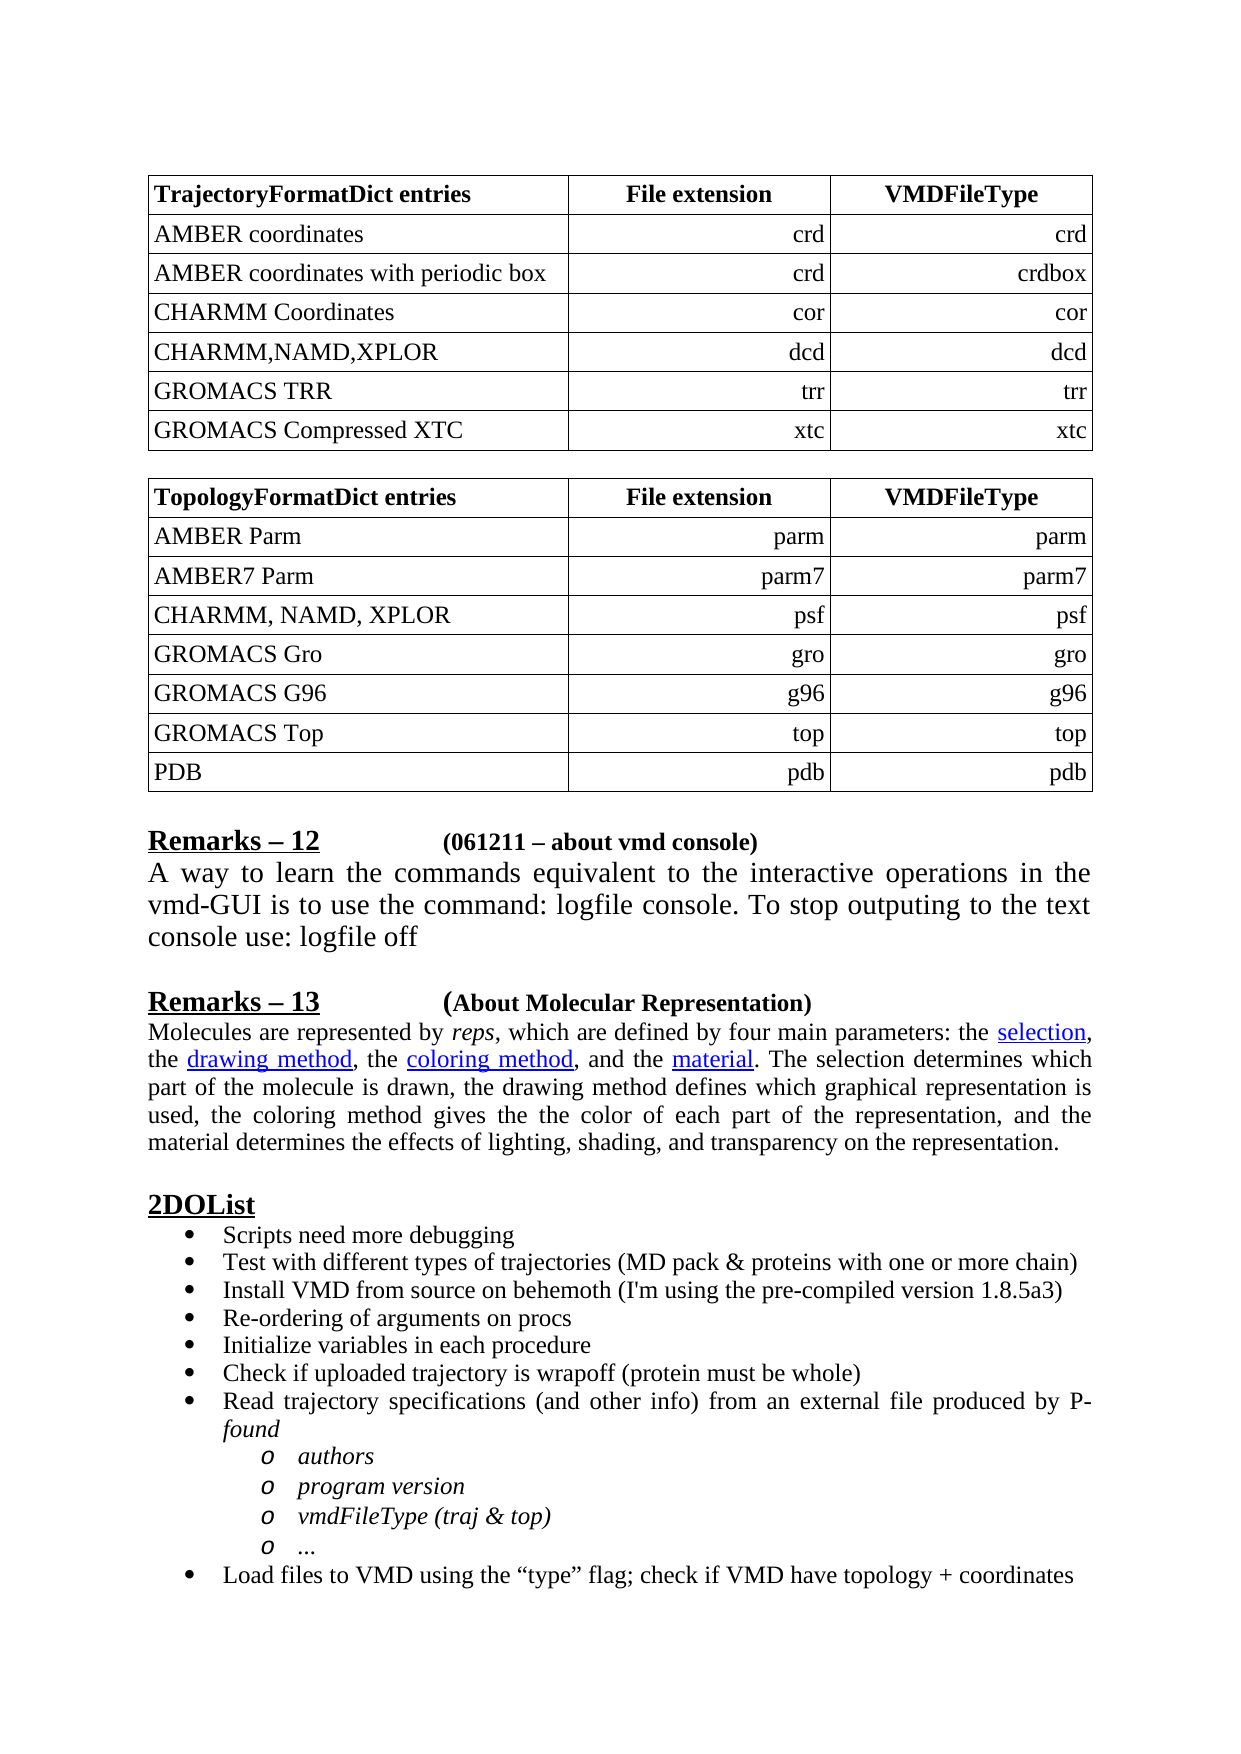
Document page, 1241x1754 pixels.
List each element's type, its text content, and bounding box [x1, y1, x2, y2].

text Remarks – 13 (About Molecular Representation) [148, 985, 1092, 1018]
table_cell AMBER coordinates [149, 215, 568, 253]
table_cell GROMACS TRR [149, 372, 568, 410]
table_cell parm7 [569, 557, 830, 595]
table_header VMDFileType [831, 479, 1092, 517]
list Scripts need more debugging [185, 1221, 1092, 1248]
table_cell PDB [149, 753, 568, 791]
table_cell AMBER7 Parm [149, 557, 568, 595]
list Check if uploaded trajectory is wrapoff (protein must be whole) [185, 1359, 1092, 1387]
table_cell gro [569, 635, 830, 674]
table_header TrajectoryFormatDict entries [149, 176, 568, 214]
table_cell g96 [569, 675, 830, 713]
table_cell psf [569, 596, 830, 634]
table_cell pdb [831, 753, 1092, 791]
table_cell CHARMM Coordinates [149, 294, 568, 332]
table_cell parm [569, 518, 830, 556]
table_cell GROMACS Compressed XTC [149, 411, 568, 450]
text Molecules are represented by reps, which are defined by four main parameters: the selection, the drawing method, the coloring method, and the material. The selection determines which part of the molecule is drawn, the drawing method defines which graphical representation is used, the coloring method gives the the color of each part of the representation, and the material determines the effects of lighting, shading, and transparency on the representation. [148, 1018, 1092, 1156]
list ... [260, 1532, 1092, 1562]
table_cell psf [831, 596, 1092, 634]
table_cell crd [569, 215, 830, 253]
table_cell pdb [569, 753, 830, 791]
table_cell top [569, 714, 830, 752]
table_header TopologyFormatDict entries [149, 479, 568, 517]
list Re-ordering of arguments on procs [185, 1304, 1092, 1332]
table_cell parm [831, 518, 1092, 556]
list Read trajectory specifications (and other info) from an external file produced by P-found [185, 1387, 1092, 1442]
list program version [260, 1472, 1092, 1502]
list vmdFileType (traj & top) [260, 1502, 1092, 1532]
text 2DOList [148, 1188, 1092, 1221]
table_cell crdbox [831, 254, 1092, 293]
text A way to learn the commands equivalent to the interactive operations in the vmd-GUI is to use the command: logfile console. To stop outputing to the text console use: logfile off [148, 856, 1092, 953]
table_cell parm7 [831, 557, 1092, 595]
table_cell cor [569, 294, 830, 332]
table_cell CHARMM,NAMD,XPLOR [149, 333, 568, 371]
table_cell crd [569, 254, 830, 293]
table_cell GROMACS Gro [149, 635, 568, 674]
text Remarks – 12 (061211 – about vmd console) [148, 824, 1092, 856]
table_cell CHARMM, NAMD, XPLOR [149, 596, 568, 634]
table_cell g96 [831, 675, 1092, 713]
list authors [260, 1442, 1092, 1472]
table_cell cor [831, 294, 1092, 332]
table_cell xtc [569, 411, 830, 450]
table_cell xtc [831, 411, 1092, 450]
table_cell AMBER Parm [149, 518, 568, 556]
table_cell crd [831, 215, 1092, 253]
table_header VMDFileType [831, 176, 1092, 214]
table_header File extension [569, 479, 830, 517]
table_cell AMBER coordinates with periodic box [149, 254, 568, 293]
table_cell dcd [569, 333, 830, 371]
list Test with different types of trajectories (MD pack & proteins with one or more chain) [185, 1248, 1092, 1276]
table_cell dcd [831, 333, 1092, 371]
list Load files to VMD using the “type” flag; check if VMD have topology + coordinates [185, 1562, 1092, 1589]
list Initialize variables in each procedure [185, 1332, 1092, 1359]
table_cell gro [831, 635, 1092, 674]
table_cell GROMACS G96 [149, 675, 568, 713]
table_cell trr [831, 372, 1092, 410]
table_cell trr [569, 372, 830, 410]
table_header File extension [569, 176, 830, 214]
table_cell top [831, 714, 1092, 752]
table_cell GROMACS Top [149, 714, 568, 752]
list Install VMD from source on behemoth (I'm using the pre-compiled version 1.8.5a3) [185, 1276, 1092, 1304]
